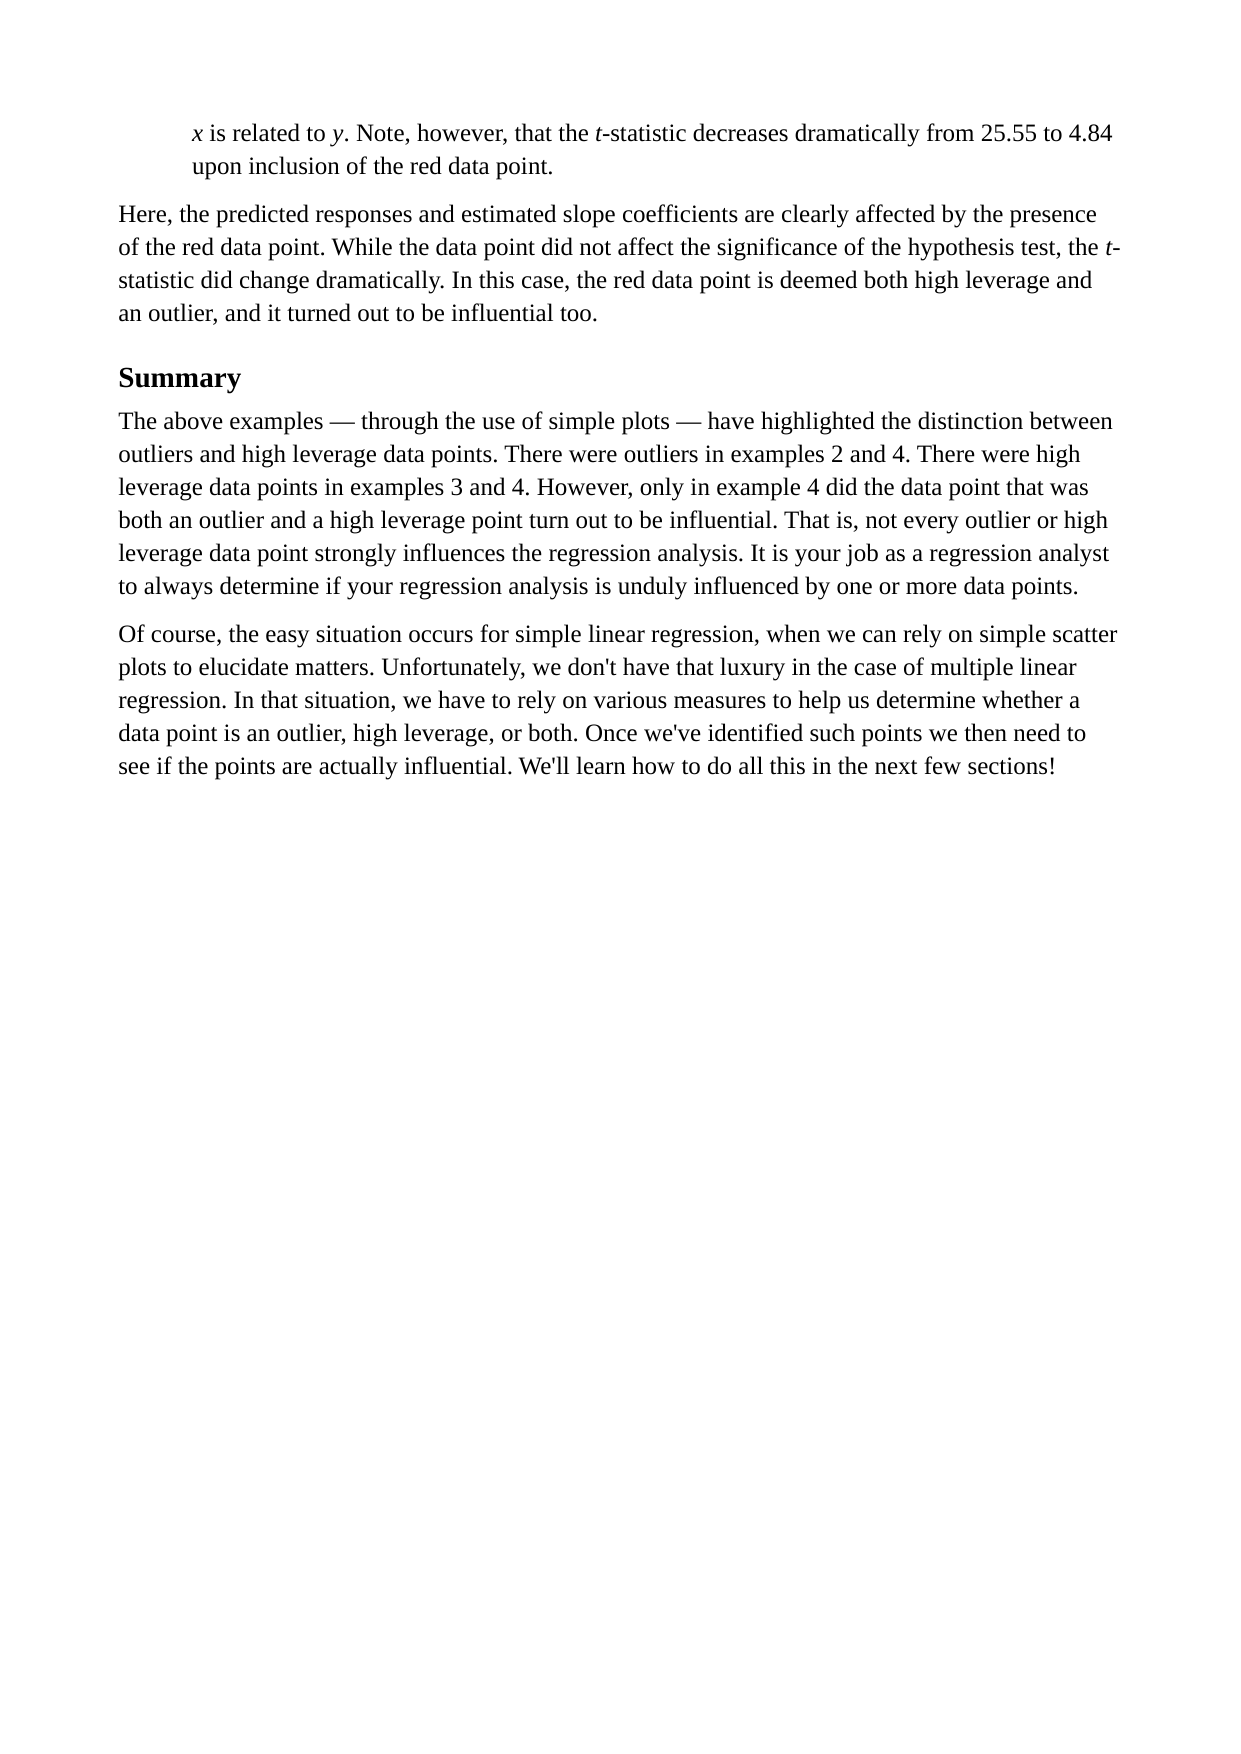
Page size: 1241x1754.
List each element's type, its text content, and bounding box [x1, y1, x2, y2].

text Here, the predicted responses and estimated slope coefficients are clearly affected by the presence of the red data point. While the data point did not affect the significance of the hypothesis test, the t-statistic did change dramatically. In this case, the red data point is deemed both high leverage and an outlier, and it turned out to be influential too. [118, 199, 1122, 327]
list x is related to y. Note, however, that the t-statistic decreases dramatically from 25.55 to 4.84 upon inclusion of the red data point. [162, 118, 1122, 180]
text The above examples — through the use of simple plots — have highlighted the distinction between outliers and high leverage data points. There were outliers in examples 2 and 4. There were high leverage data points in examples 3 and 4. However, only in example 4 did the data point that was both an outlier and a high leverage point turn out to be influential. That is, not every outlier or high leverage data point strongly influences the regression analysis. It is your job as a regression analyst to always determine if your regression analysis is unduly influenced by one or more data points. [118, 406, 1122, 600]
text Of course, the easy situation occurs for simple linear regression, when we can rely on simple scatter plots to elucidate matters. Unfortunately, we don't have that luxury in the case of multiple linear regression. In that situation, we have to rely on various measures to help us determine whether a data point is an outlier, high leverage, or both. Once we've identified such points we then need to see if the points are actually influential. We'll learn how to do all this in the next few sections! [118, 619, 1122, 779]
subtitle Summary [118, 360, 1122, 393]
